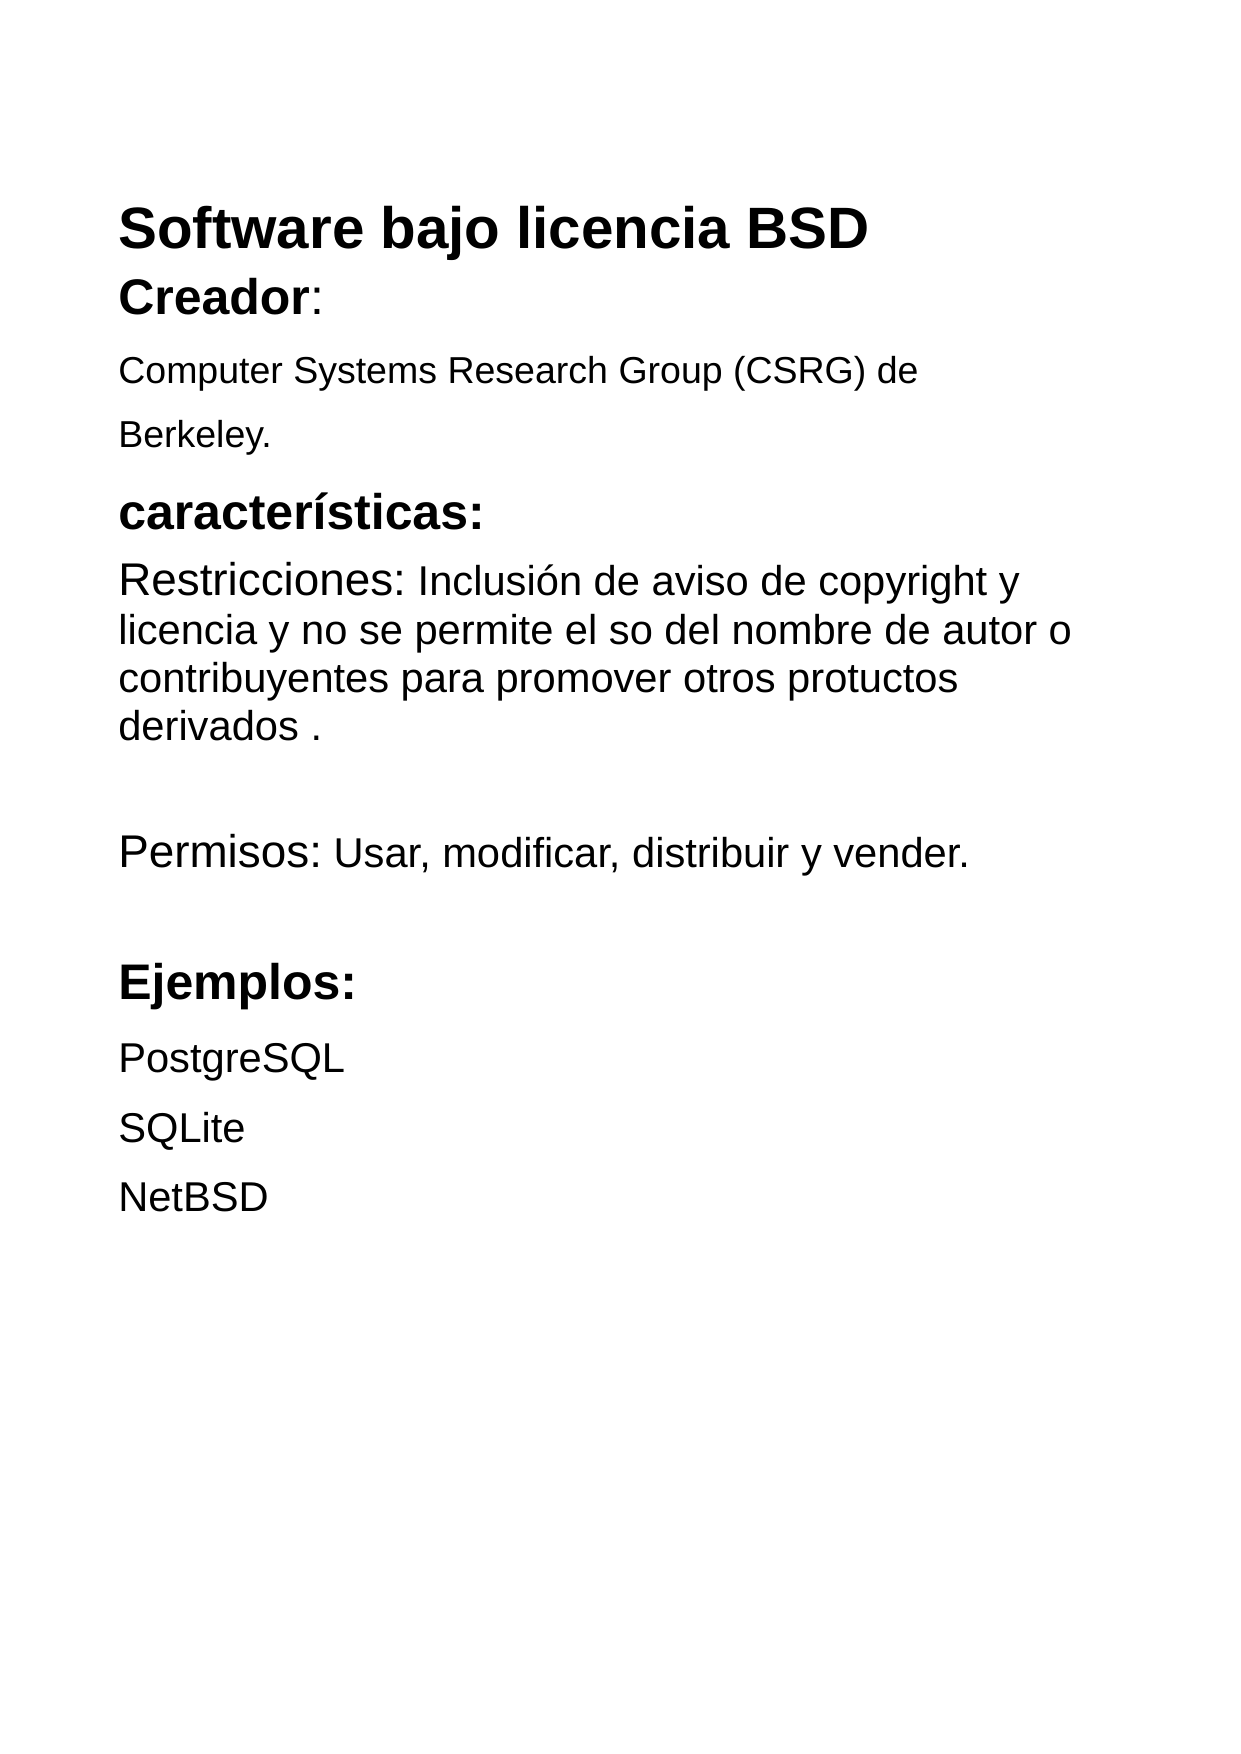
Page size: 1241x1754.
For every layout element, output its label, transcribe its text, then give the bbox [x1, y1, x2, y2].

text Ejemplos: [118, 953, 1122, 1010]
text Computer Systems Research Group (CSRG) de [118, 348, 1122, 391]
text NetBSD [118, 1173, 1122, 1221]
text Creador: [118, 267, 1122, 325]
text Berkeley. [118, 412, 1122, 455]
subtitle Restricciones: Inclusión de aviso de copyright y licencia y no se permite el so del nombre de autor o contribuyentes para promover otros protuctos derivados . [118, 553, 1122, 749]
text PostgreSQL [118, 1033, 1122, 1081]
subtitle características: [118, 483, 1122, 540]
subtitle Software bajo licencia BSD [118, 194, 1122, 261]
subtitle Permisos: Usar, modificar, distribuir y vender. [118, 824, 1122, 877]
text SQLite [118, 1103, 1122, 1151]
